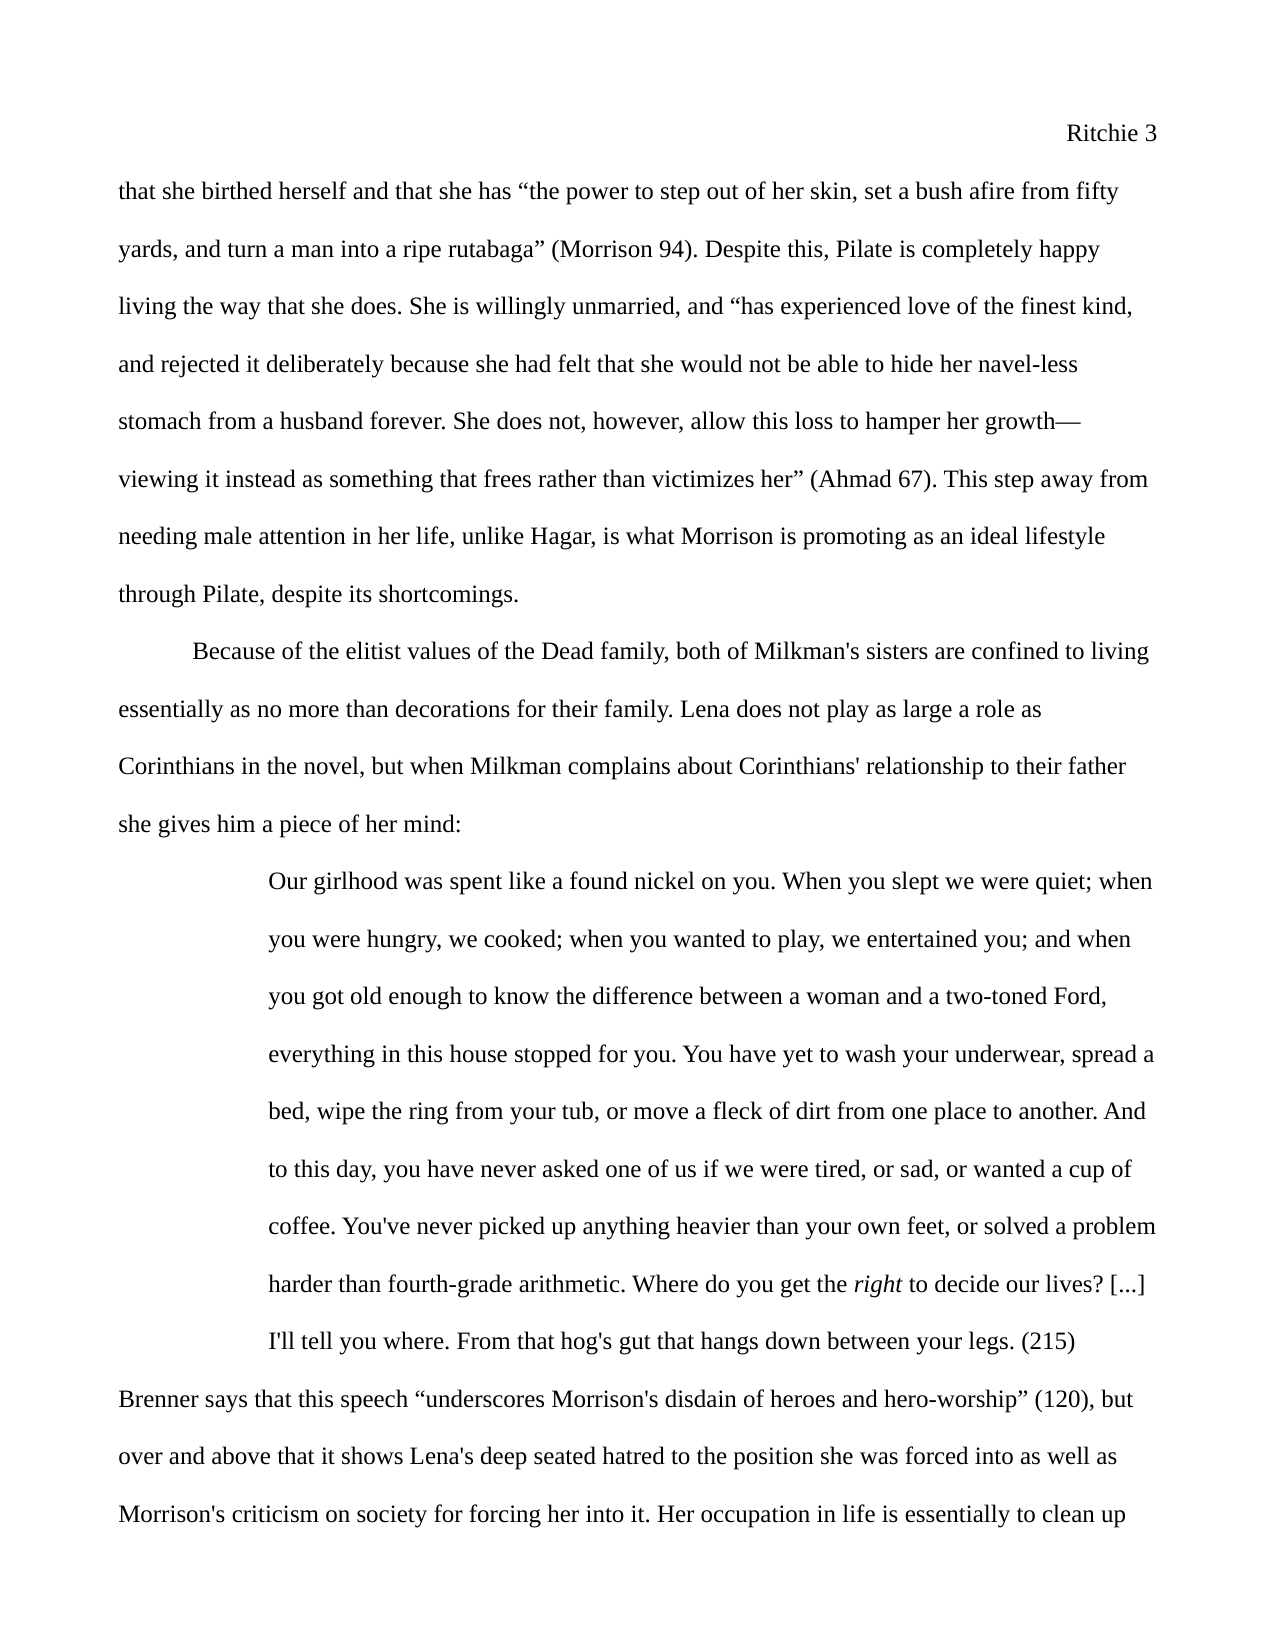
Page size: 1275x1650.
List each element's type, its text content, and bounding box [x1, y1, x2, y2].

text that she birthed herself and that she has “the power to step out of her skin, set a bush afire from fifty yards, and turn a man into a ripe rutabaga” (Morrison 94). Despite this, Pilate is completely happy living the way that she does. She is willingly unmarried, and “has experienced love of the finest kind, and rejected it deliberately because she had felt that she would not be able to hide her navel-less stomach from a husband forever. She does not, however, allow this loss to hamper her growth—viewing it instead as something that frees rather than victimizes her” (Ahmad 67). This step away from needing male attention in her life, unlike Hagar, is what Morrison is promoting as an ideal lifestyle through Pilate, despite its shortcomings. [118, 176, 1157, 608]
text Because of the elitist values of the Dead family, both of Milkman's sisters are confined to living essentially as no more than decorations for their family. Lena does not play as large a role as Corinthians in the novel, but when Milkman complains about Corinthians' relationship to their father she gives him a piece of her mind: [118, 636, 1157, 838]
text Brenner says that this speech “underscores Morrison's disdain of heroes and hero-worship” (120), but over and above that it shows Lena's deep seated hatred to the position she was forced into as well as Morrison's criticism on society for forcing her into it. Her occupation in life is essentially to clean up [118, 1384, 1157, 1528]
text Our girlhood was spent like a found nickel on you. When you slept we were quiet; when you were hungry, we cooked; when you wanted to play, we entertained you; and when you got old enough to know the difference between a woman and a two-toned Ford, everything in this house stopped for you. You have yet to wash your underwear, spread a bed, wipe the ring from your tub, or move a fleck of dirt from one place to another. And to this day, you have never asked one of us if we were tired, or sad, or wanted a cup of coffee. You've never picked up anything heavier than your own feet, or solved a problem harder than fourth-grade arithmetic. Where do you get the right to decide our lives? [...] I'll tell you where. From that hog's gut that hangs down between your legs. (215) [268, 866, 1157, 1355]
